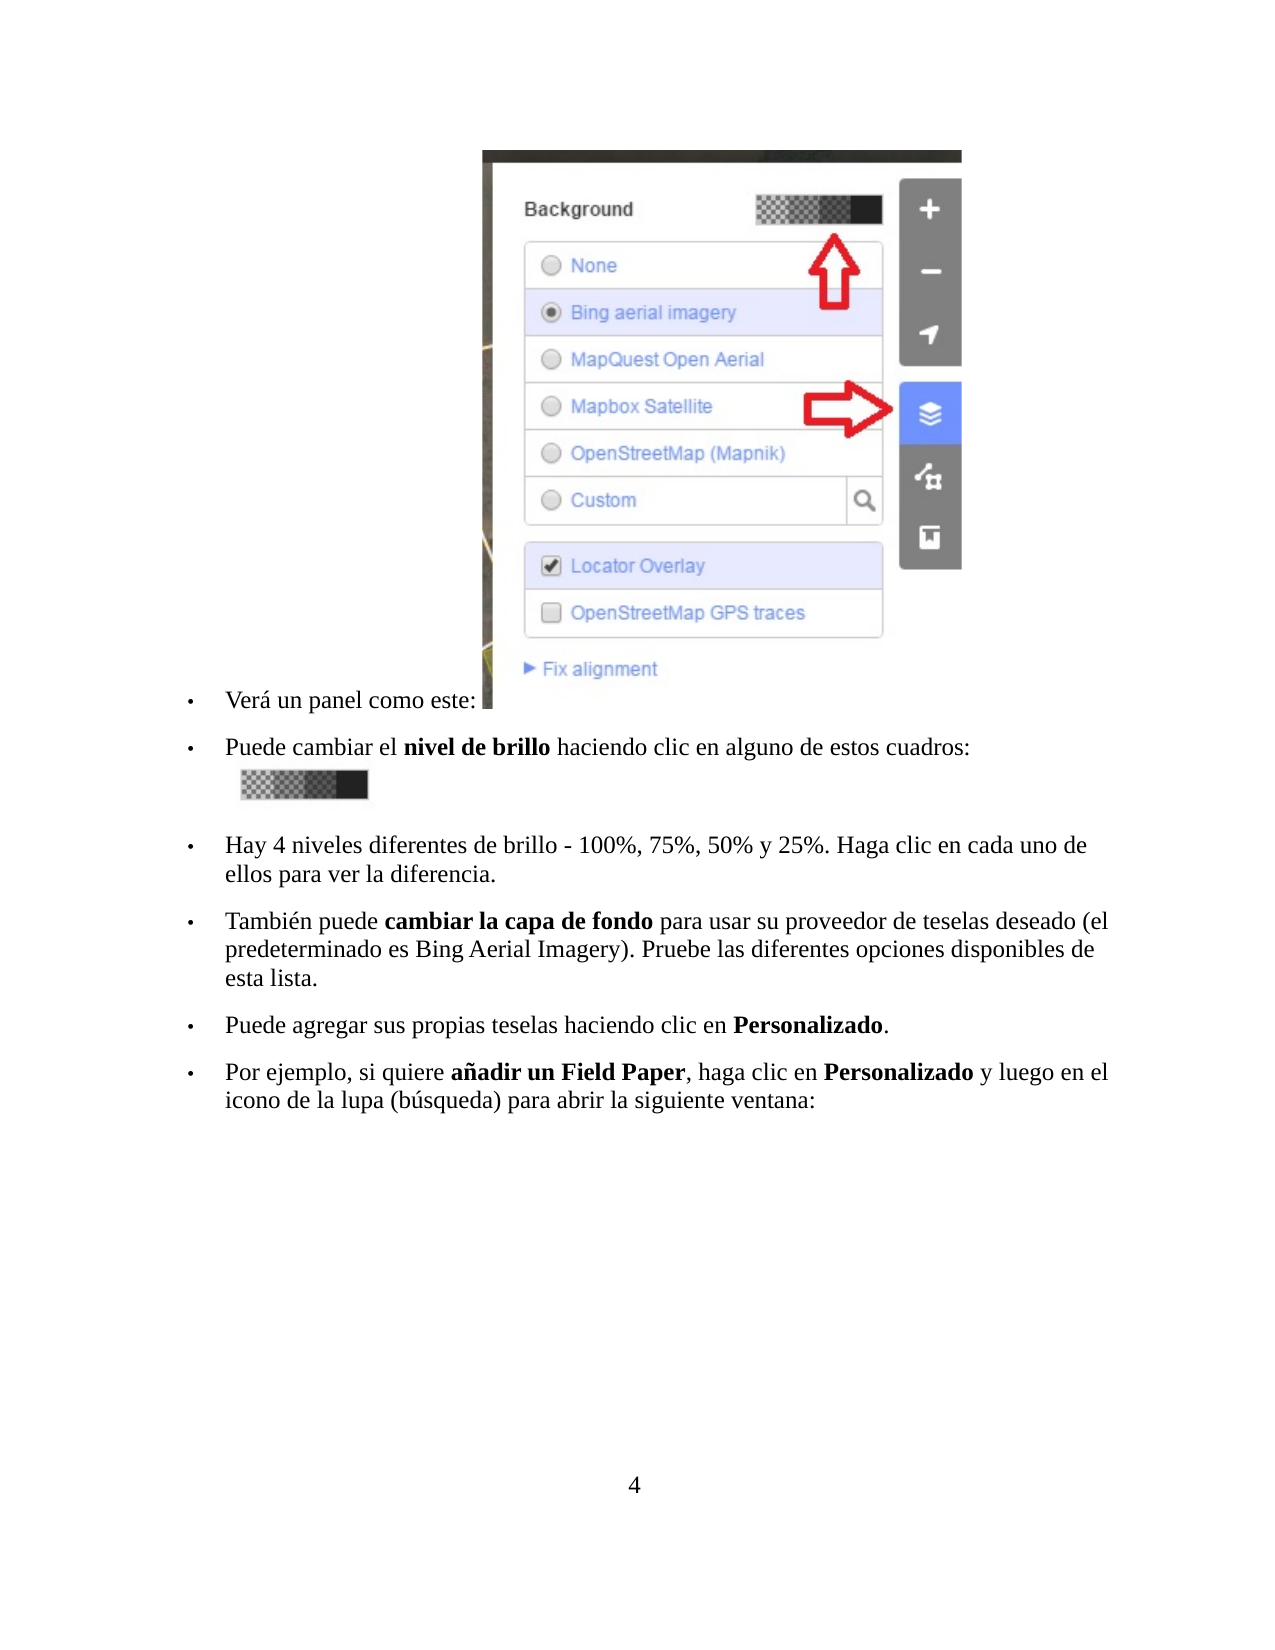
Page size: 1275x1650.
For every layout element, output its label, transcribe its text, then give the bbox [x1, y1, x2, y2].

list Puede cambiar el nivel de brillo haciendo clic en alguno de estos cuadros: [187, 732, 1125, 812]
list También puede cambiar la capa de fondo para usar su proveedor de teselas deseado (el predeterminado es Bing Aerial Imagery). Pruebe las diferentes opciones disponibles de esta lista. [187, 906, 1125, 992]
picture [225, 760, 382, 813]
list Puede agregar sus propias teselas haciendo clic en Personalizado. [187, 1010, 1125, 1039]
list Por ejemplo, si quiere añadir un Field Paper, haga clic en Personalizado y luego en el icono de la lupa (búsqueda) para abrir la siguiente ventana: [187, 1057, 1125, 1114]
list Verá un panel como este: [187, 150, 1125, 714]
list Hay 4 niveles diferentes de brillo - 100%, 75%, 50% y 25%. Haga clic en cada uno de ellos para ver la diferencia. [187, 830, 1125, 888]
picture [482, 150, 962, 709]
